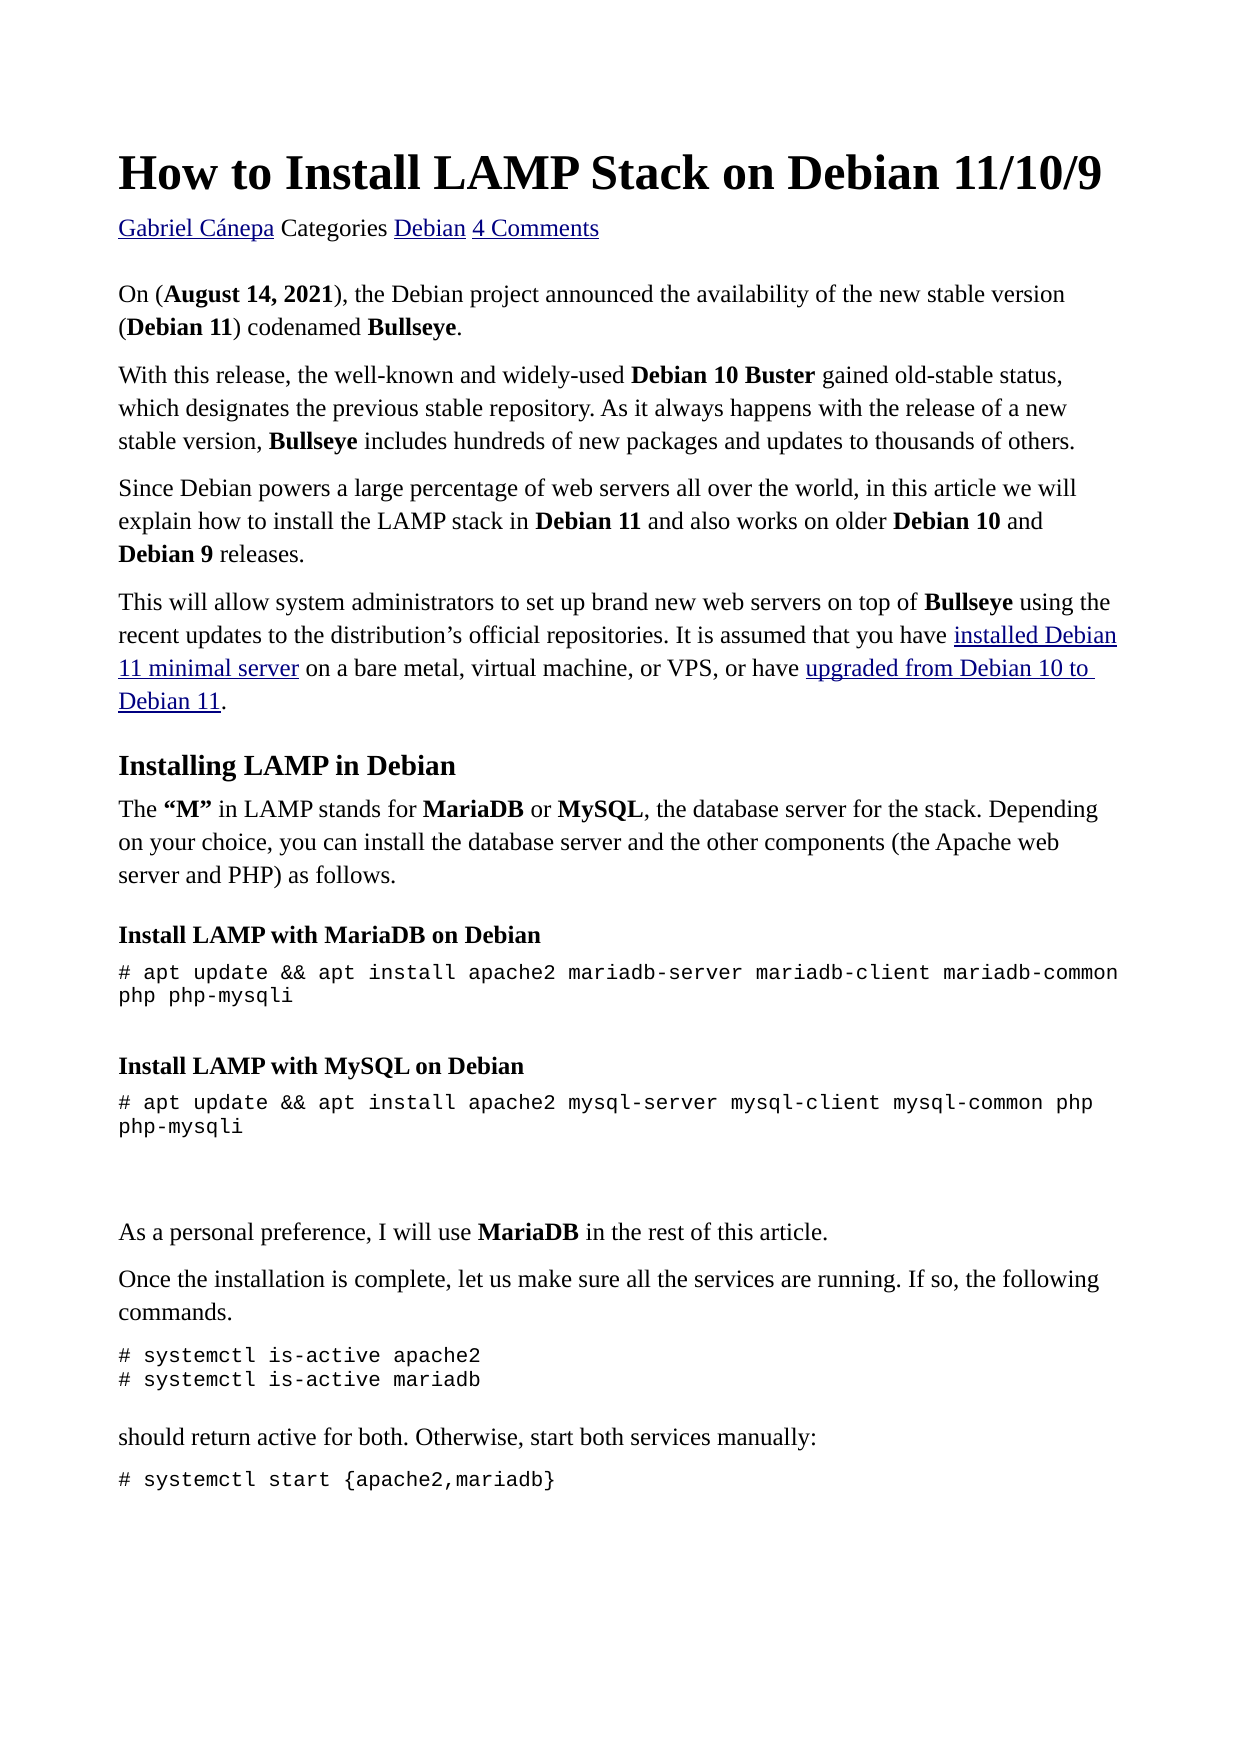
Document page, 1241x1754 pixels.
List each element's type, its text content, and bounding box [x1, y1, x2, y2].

text # systemctl start {apache2,mariadb} [118, 1469, 1122, 1493]
text should return active for both. Otherwise, start both services manually: [118, 1422, 1122, 1450]
text # systemctl is-active apache2 [118, 1345, 1122, 1368]
text With this release, the well-known and widely-used Debian 10 Buster gained old-stable status, which designates the previous stable repository. As it always happens with the release of a new stable version, Bullseye includes hundreds of new packages and updates to thousands of others. [118, 360, 1122, 454]
text This will allow system administrators to set up brand new web servers on top of Bullseye using the recent updates to the distribution’s official repositories. It is assumed that you have installed Debian 11 minimal server on a bare metal, virtual machine, or VPS, or have upgraded from Debian 10 to Debian 11. [118, 587, 1122, 715]
text Since Debian powers a large percentage of web servers all over the world, in this article we will explain how to install the LAMP stack in Debian 11 and also works on older Debian 10 and Debian 9 releases. [118, 473, 1122, 568]
subtitle Install LAMP with MariaDB on Debian [118, 921, 1122, 949]
text # systemctl is-active mariadb [118, 1368, 1122, 1392]
text Gabriel Cánepa Categories Debian 4 Comments [118, 213, 1122, 242]
subtitle How to Install LAMP Stack on Debian 11/10/9 [118, 143, 1122, 201]
text # apt update && apt install apache2 mariadb-server mariadb-client mariadb-common php php-mysqli [118, 962, 1122, 1009]
text Once the installation is complete, let us make sure all the services are running. If so, the following commands. [118, 1264, 1122, 1326]
subtitle Installing LAMP in Debian [118, 748, 1122, 782]
text As a personal preference, I will use MariaDB in the rest of this article. [118, 1217, 1122, 1245]
subtitle Install LAMP with MySQL on Debian [118, 1051, 1122, 1080]
text On (August 14, 2021), the Debian project announced the availability of the new stable version (Debian 11) codenamed Bullseye. [118, 279, 1122, 341]
text The “M” in LAMP stands for MariaDB or MySQL, the database server for the stack. Depending on your choice, you can install the database server and the other components (the Apache web server and PHP) as follows. [118, 794, 1122, 889]
text # apt update && apt install apache2 mysql-server mysql-client mysql-common php php-mysqli [118, 1092, 1122, 1139]
